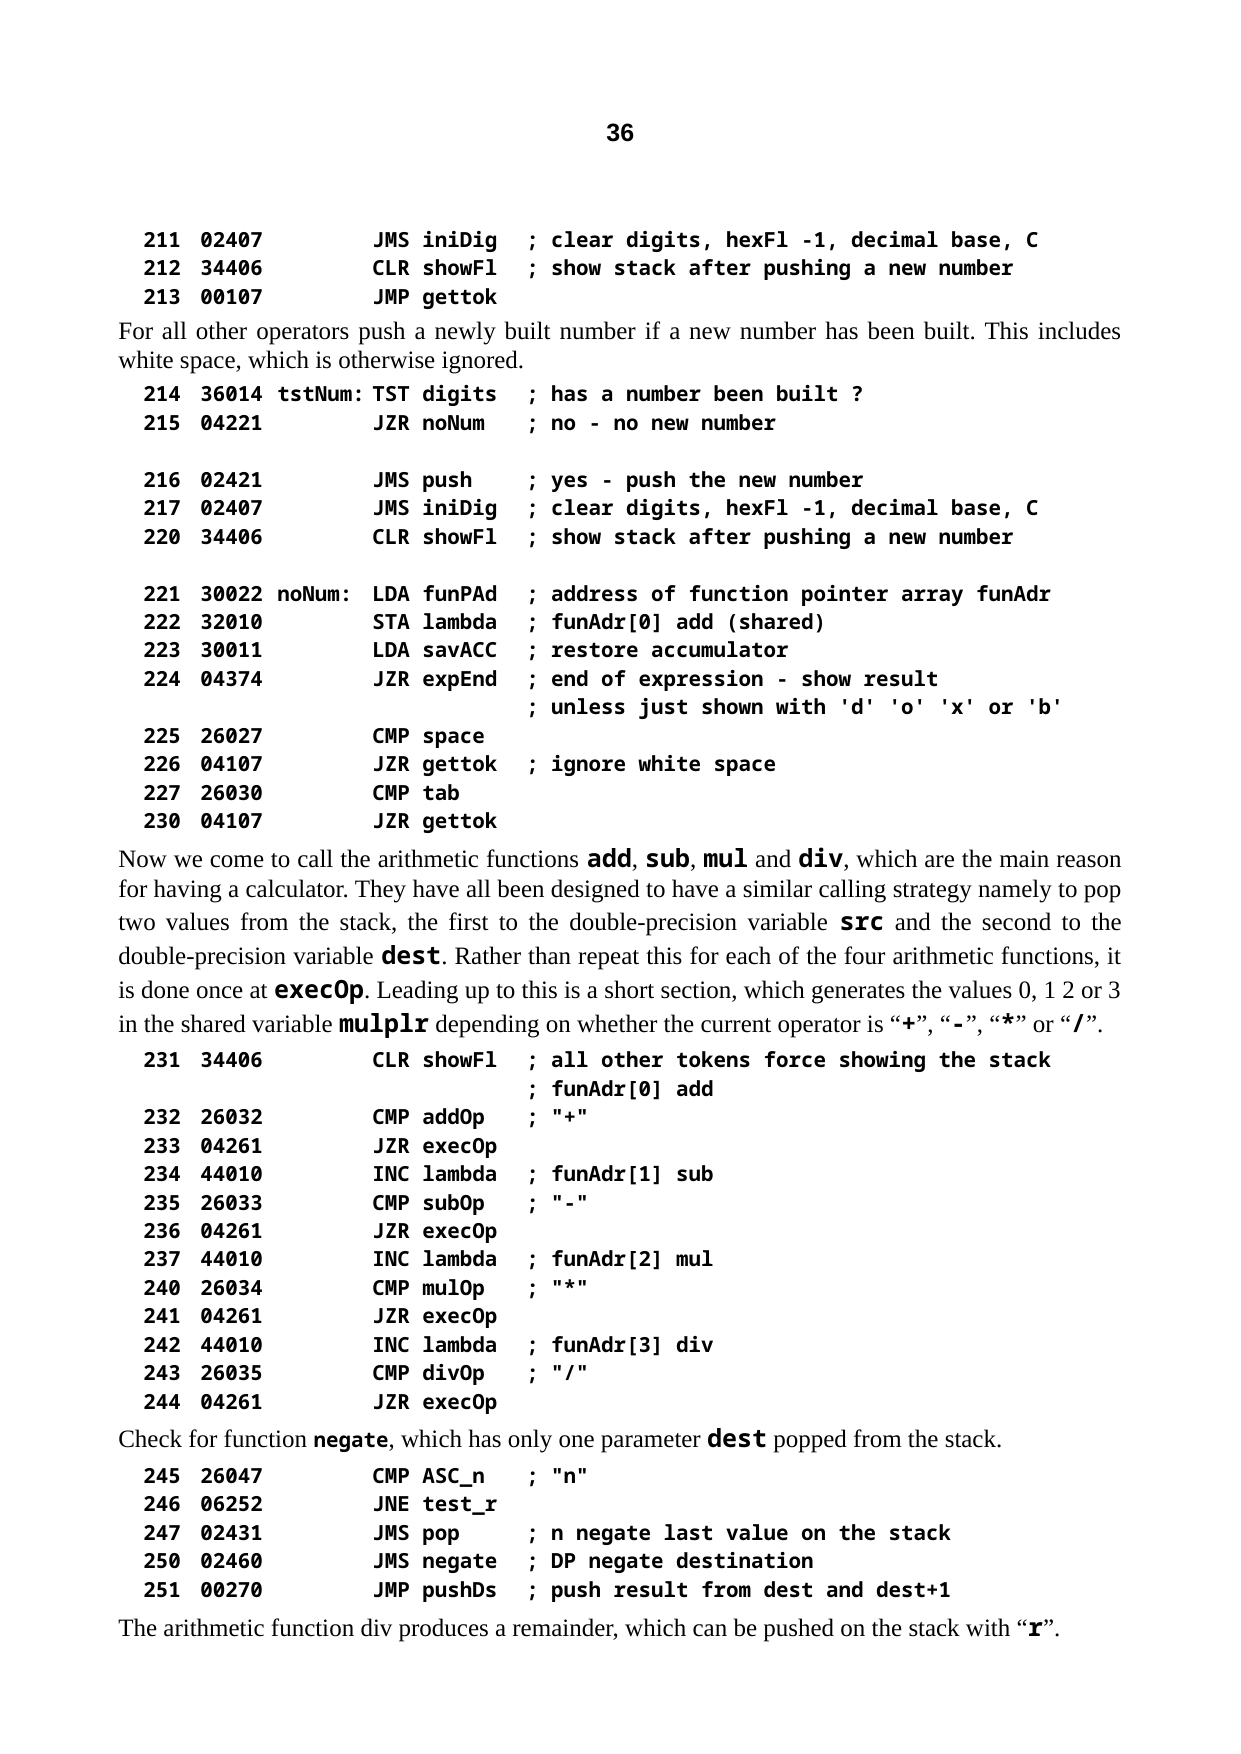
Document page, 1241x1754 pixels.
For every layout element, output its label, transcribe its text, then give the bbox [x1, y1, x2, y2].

text 230 04107 JZR gettok [118, 806, 1122, 834]
text ; unless just shown with 'd' 'o' 'x' or 'b' [118, 692, 1122, 721]
text 232 26032 CMP addOp ; "+" [118, 1102, 1122, 1131]
text 244 04261 JZR execOp [118, 1387, 1122, 1415]
text 250 02460 JMS negate ; DP negate destination [118, 1546, 1122, 1575]
text 225 26027 CMP space [118, 721, 1122, 749]
text 247 02431 JMS pop ; n negate last value on the stack [118, 1518, 1122, 1546]
text Check for function negate, which has only one parameter dest popped from the stack. [118, 1421, 1122, 1455]
text 241 04261 JZR execOp [118, 1301, 1122, 1330]
text 233 04261 JZR execOp [118, 1131, 1122, 1159]
text 222 32010 STA lambda ; funAdr[0] add (shared) [118, 607, 1122, 636]
text 213 00107 JMP gettok [118, 282, 1122, 310]
text 223 30011 LDA savACC ; restore accumulator [118, 636, 1122, 664]
text 216 02421 JMS push ; yes - push the new number [118, 465, 1122, 493]
text 245 26047 CMP ASC_n ; "n" [118, 1461, 1122, 1489]
text 227 26030 CMP tab [118, 778, 1122, 806]
text 221 30022 noNum: LDA funPAd ; address of function pointer array funAdr [118, 579, 1122, 607]
text 242 44010 INC lambda ; funAdr[3] div [118, 1330, 1122, 1358]
text 226 04107 JZR gettok ; ignore white space [118, 749, 1122, 778]
text 231 34406 CLR showFl ; all other tokens force showing the stack [118, 1046, 1122, 1074]
text 234 44010 INC lambda ; funAdr[1] sub [118, 1159, 1122, 1188]
text For all other operators push a newly built number if a new number has been built. This includes white space, which is otherwise ignored. [118, 316, 1122, 374]
text Now we come to call the arithmetic functions add, sub, mul and div, which are the main reason for having a calculator. They have all been designed to have a similar calling strategy namely to pop two values from the stack, the first to the double-precision variable src and the second to the double-precision variable dest. Rather than repeat this for each of the four arithmetic functions, it is done once at execOp. Leading up to this is a short section, which generates the values 0, 1 2 or 3 in the shared variable mulplr depending on whether the current operator is “+”, “-”, “*” or “/”. [118, 841, 1122, 1039]
text 251 00270 JMP pushDs ; push result from dest and dest+1 [118, 1575, 1122, 1603]
text 220 34406 CLR showFl ; show stack after pushing a new number [118, 522, 1122, 550]
text 235 26033 CMP subOp ; "-" [118, 1188, 1122, 1216]
text 212 34406 CLR showFl ; show stack after pushing a new number [118, 253, 1122, 282]
text 236 04261 JZR execOp [118, 1216, 1122, 1244]
text 215 04221 JZR noNum ; no - no new number [118, 408, 1122, 436]
text 237 44010 INC lambda ; funAdr[2] mul [118, 1244, 1122, 1273]
text 224 04374 JZR expEnd ; end of expression - show result [118, 664, 1122, 692]
text 246 06252 JNE test_r [118, 1489, 1122, 1518]
text 217 02407 JMS iniDig ; clear digits, hexFl -1, decimal base, C [118, 493, 1122, 522]
text 214 36014 tstNum: TST digits ; has a number been built ? [118, 379, 1122, 408]
text ; funAdr[0] add [118, 1074, 1122, 1102]
text The arithmetic function div produces a remainder, which can be pushed on the stack with “r”. [118, 1609, 1122, 1643]
text 240 26034 CMP mulOp ; "*" [118, 1273, 1122, 1301]
text 243 26035 CMP divOp ; "/" [118, 1358, 1122, 1387]
text 211 02407 JMS iniDig ; clear digits, hexFl -1, decimal base, C [118, 225, 1122, 253]
